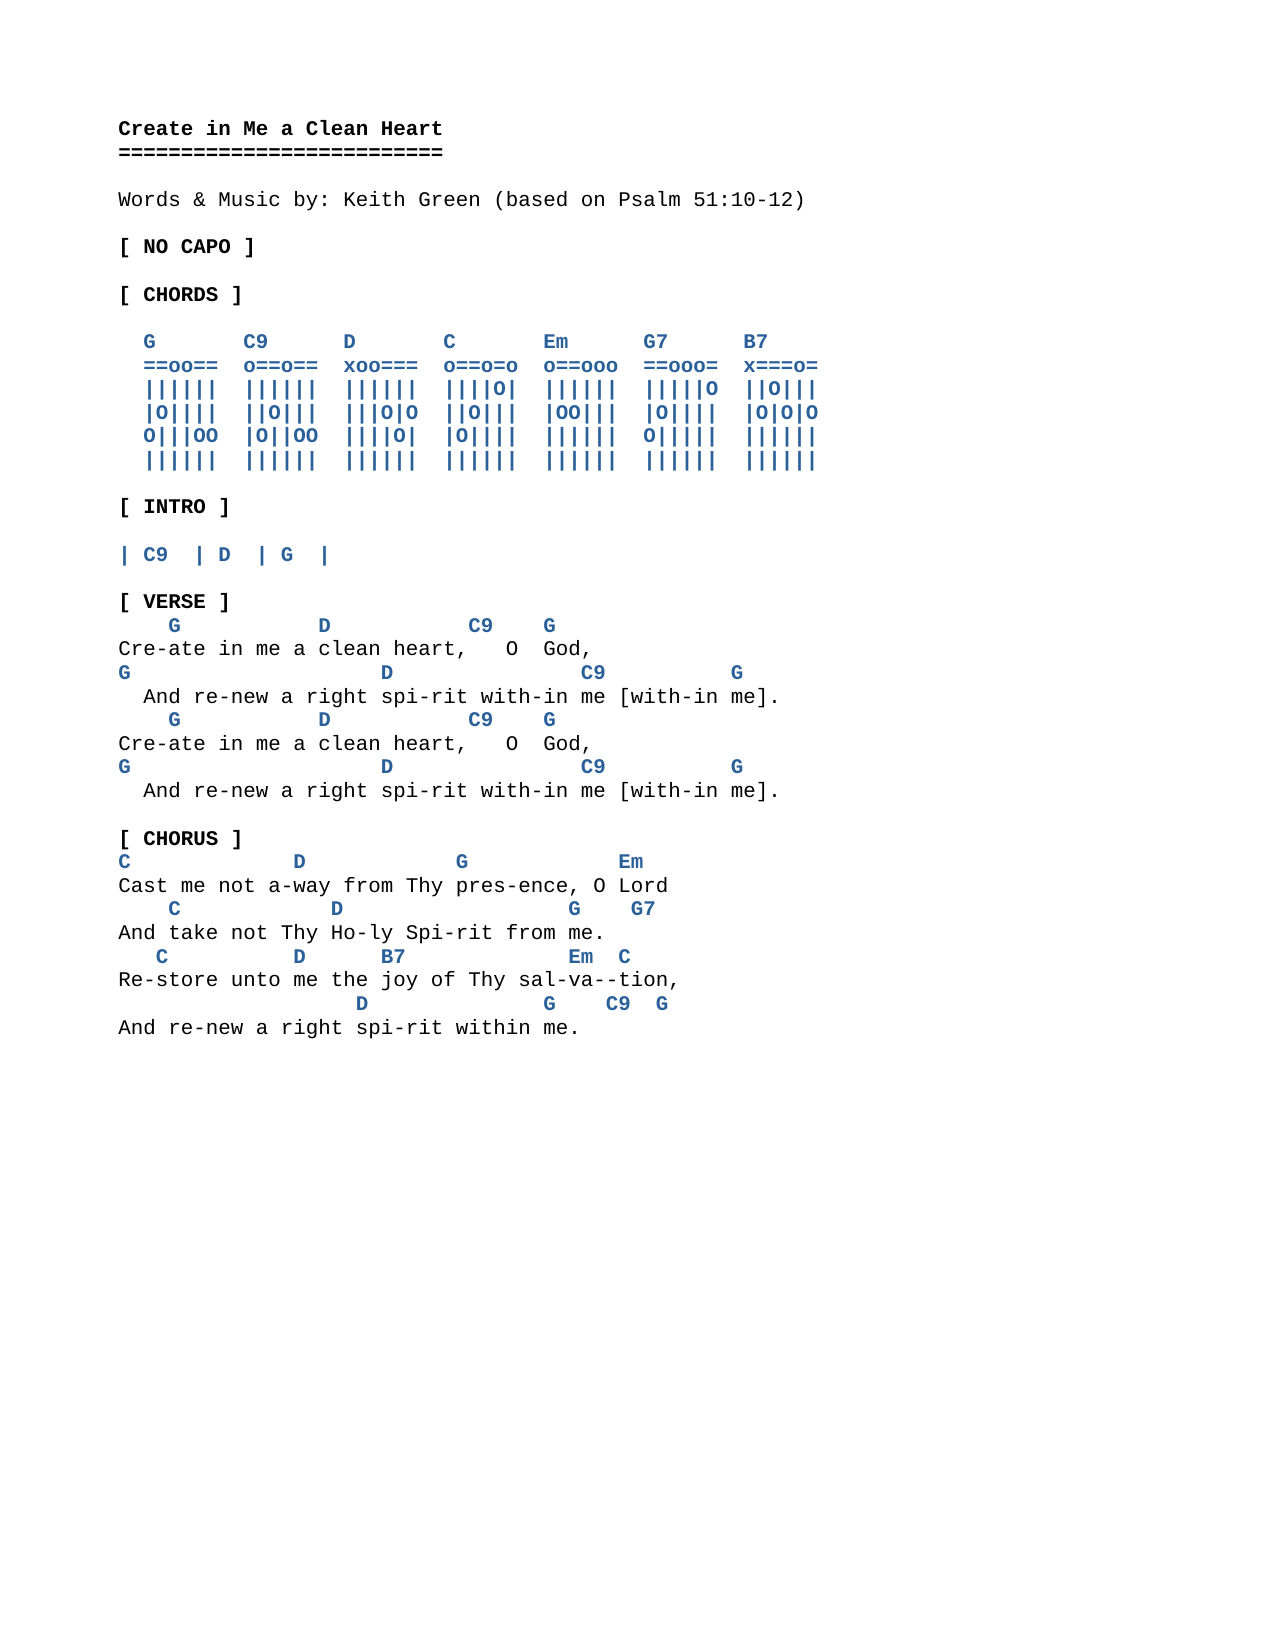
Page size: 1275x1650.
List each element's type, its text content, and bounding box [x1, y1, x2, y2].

text [ INTRO ] [118, 496, 1157, 520]
text Create in Me a Clean Heart [118, 118, 1157, 142]
text G C9 D C Em G7 B7 [118, 331, 1157, 354]
text Re-store unto me the joy of Thy sal-va--tion, [118, 969, 1157, 993]
text C D G G7 [118, 898, 1157, 922]
text And re-new a right spi-rit within me. [118, 1017, 1157, 1040]
text |||||| |||||| |||||| ||||O| |||||| |||||O ||O||| [118, 378, 1157, 402]
text G D C9 G [118, 709, 1157, 733]
text G D C9 G [118, 757, 1157, 780]
text | C9 | D | G | [118, 544, 1157, 567]
text G D C9 G [118, 662, 1157, 686]
text And re-new a right spi-rit with-in me [with-in me]. [118, 780, 1157, 804]
text And re-new a right spi-rit with-in me [with-in me]. [118, 686, 1157, 709]
text G D C9 G [118, 615, 1157, 638]
text |||||| |||||| |||||| |||||| |||||| |||||| |||||| [118, 449, 1157, 473]
text C D B7 Em C [118, 946, 1157, 969]
text O|||OO |O||OO ||||O| |O|||| |||||| O||||| |||||| [118, 426, 1157, 449]
text [ CHORDS ] [118, 284, 1157, 307]
text Cre-ate in me a clean heart, O God, [118, 733, 1157, 757]
text C D G Em [118, 851, 1157, 875]
text Cast me not a-way from Thy pres-ence, O Lord [118, 875, 1157, 898]
text [ VERSE ] [118, 591, 1157, 615]
text |O|||| ||O||| |||O|O ||O||| |OO||| |O|||| |O|O|O [118, 402, 1157, 426]
text D G C9 G [118, 993, 1157, 1017]
text ========================== [118, 142, 1157, 165]
text Cre-ate in me a clean heart, O God, [118, 638, 1157, 662]
text And take not Thy Ho-ly Spi-rit from me. [118, 922, 1157, 946]
text ==oo== o==o== xoo=== o==o=o o==ooo ==ooo= x===o= [118, 354, 1157, 378]
text Words & Music by: Keith Green (based on Psalm 51:10-12) [118, 189, 1157, 213]
text [ NO CAPO ] [118, 236, 1157, 260]
text [ CHORUS ] [118, 827, 1157, 851]
